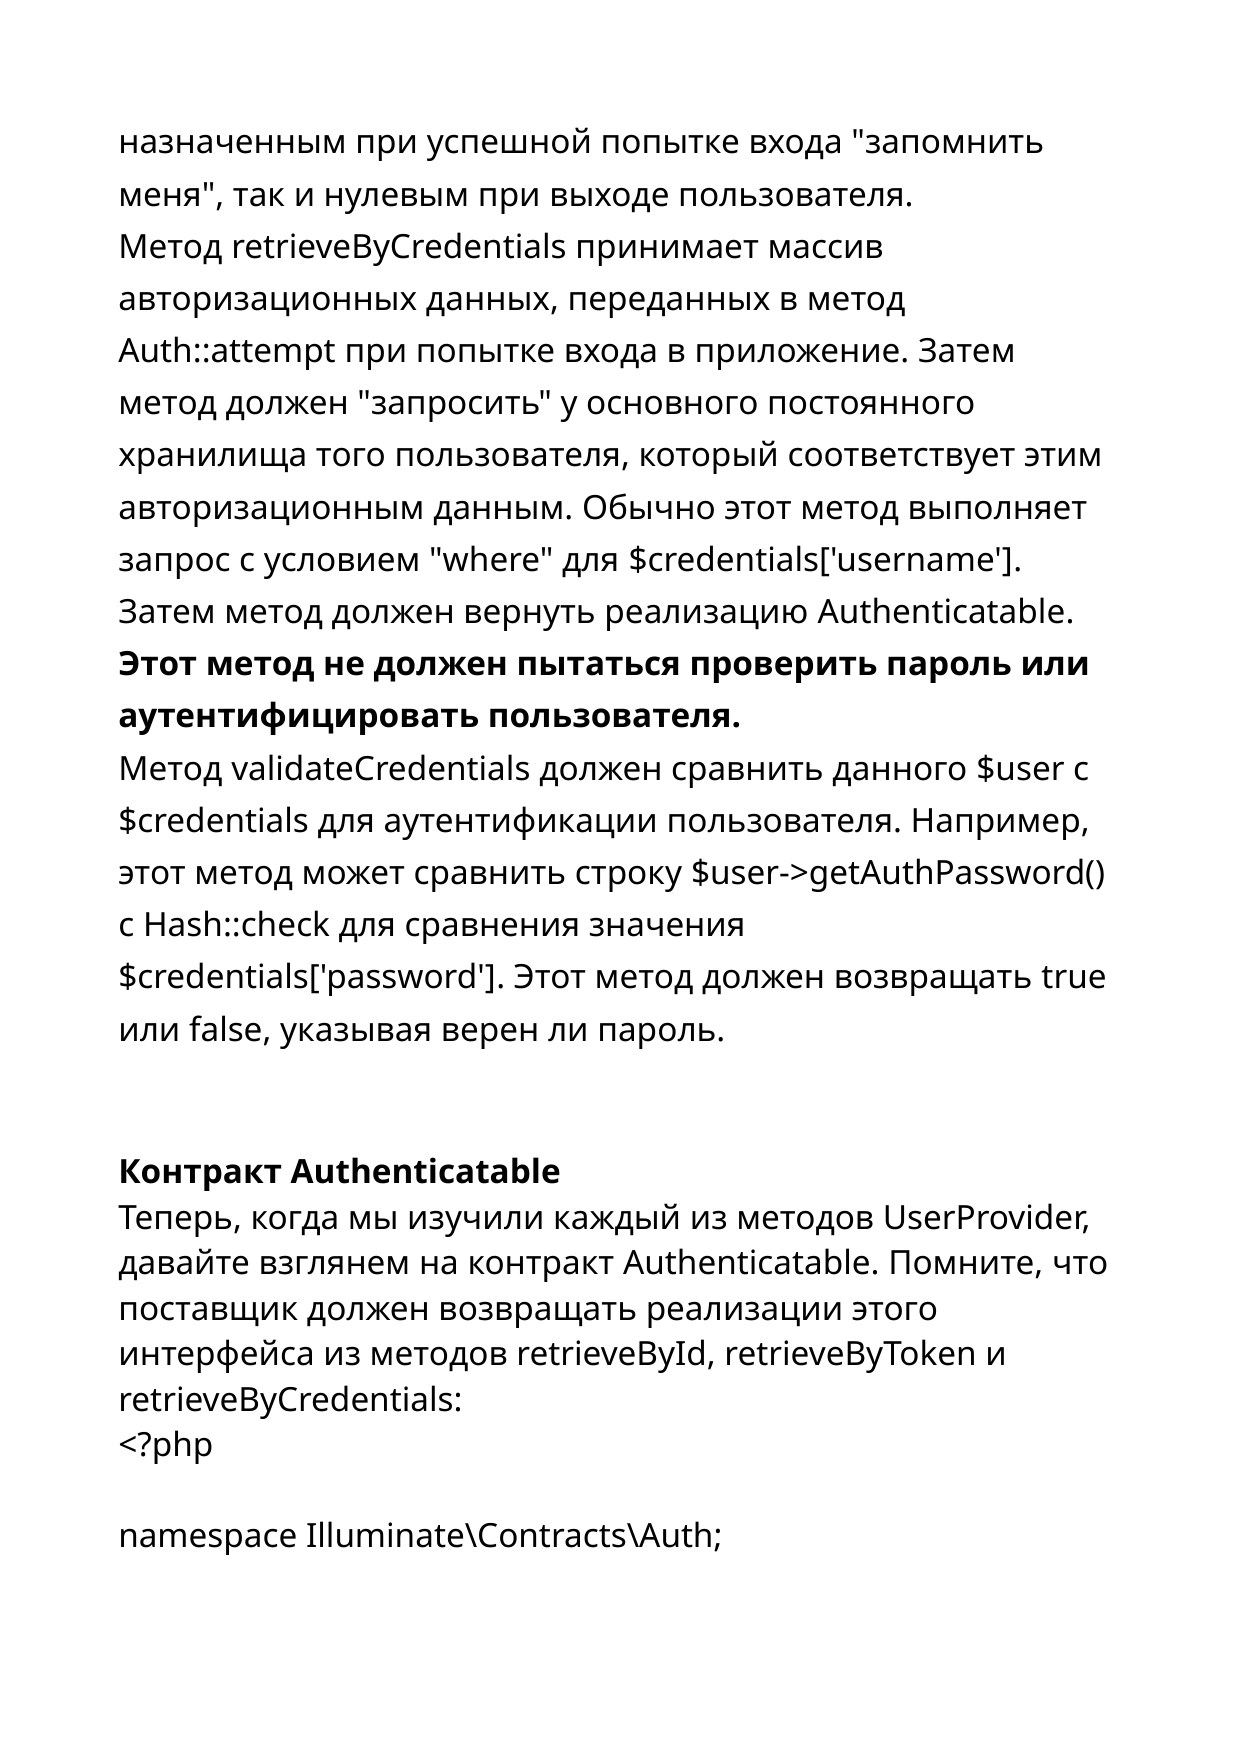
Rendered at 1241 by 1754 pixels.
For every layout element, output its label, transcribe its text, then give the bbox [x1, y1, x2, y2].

text назначенным при успешной попытке входа "запомнить меня", так и нулевым при выходе пользователя. [118, 118, 1122, 216]
text <?php [118, 1421, 1122, 1466]
text namespace Illuminate\Contracts\Auth; [118, 1512, 1122, 1557]
text Метод retrieveByCredentials принимает массив авторизационных данных, переданных в метод Auth::attempt при попытке входа в приложение. Затем метод должен "запросить" у основного постоянного хранилища того пользователя, который соответствует этим авторизационным данным. Обычно этот метод выполняет запрос с условием "where" для $credentials['username']. Затем метод должен вернуть реализацию Authenticatable. Этот метод не должен пытаться проверить пароль или аутентифицировать пользователя. [118, 222, 1122, 738]
text Метод validateCredentials должен сравнить данного $user с $credentials для аутентификации пользователя. Например, этот метод может сравнить строку $user->getAuthPassword() с Hash::check для сравнения значения $credentials['password']. Этот метод должен возвращать true или false, указывая верен ли пароль. [118, 744, 1122, 1051]
subtitle Контракт Authenticatable [118, 1148, 1122, 1194]
text Теперь, когда мы изучили каждый из методов UserProvider, давайте взглянем на контракт Authenticatable. Помните, что поставщик должен возвращать реализации этого интерфейса из методов retrieveById, retrieveByToken и retrieveByCredentials: [118, 1194, 1122, 1421]
